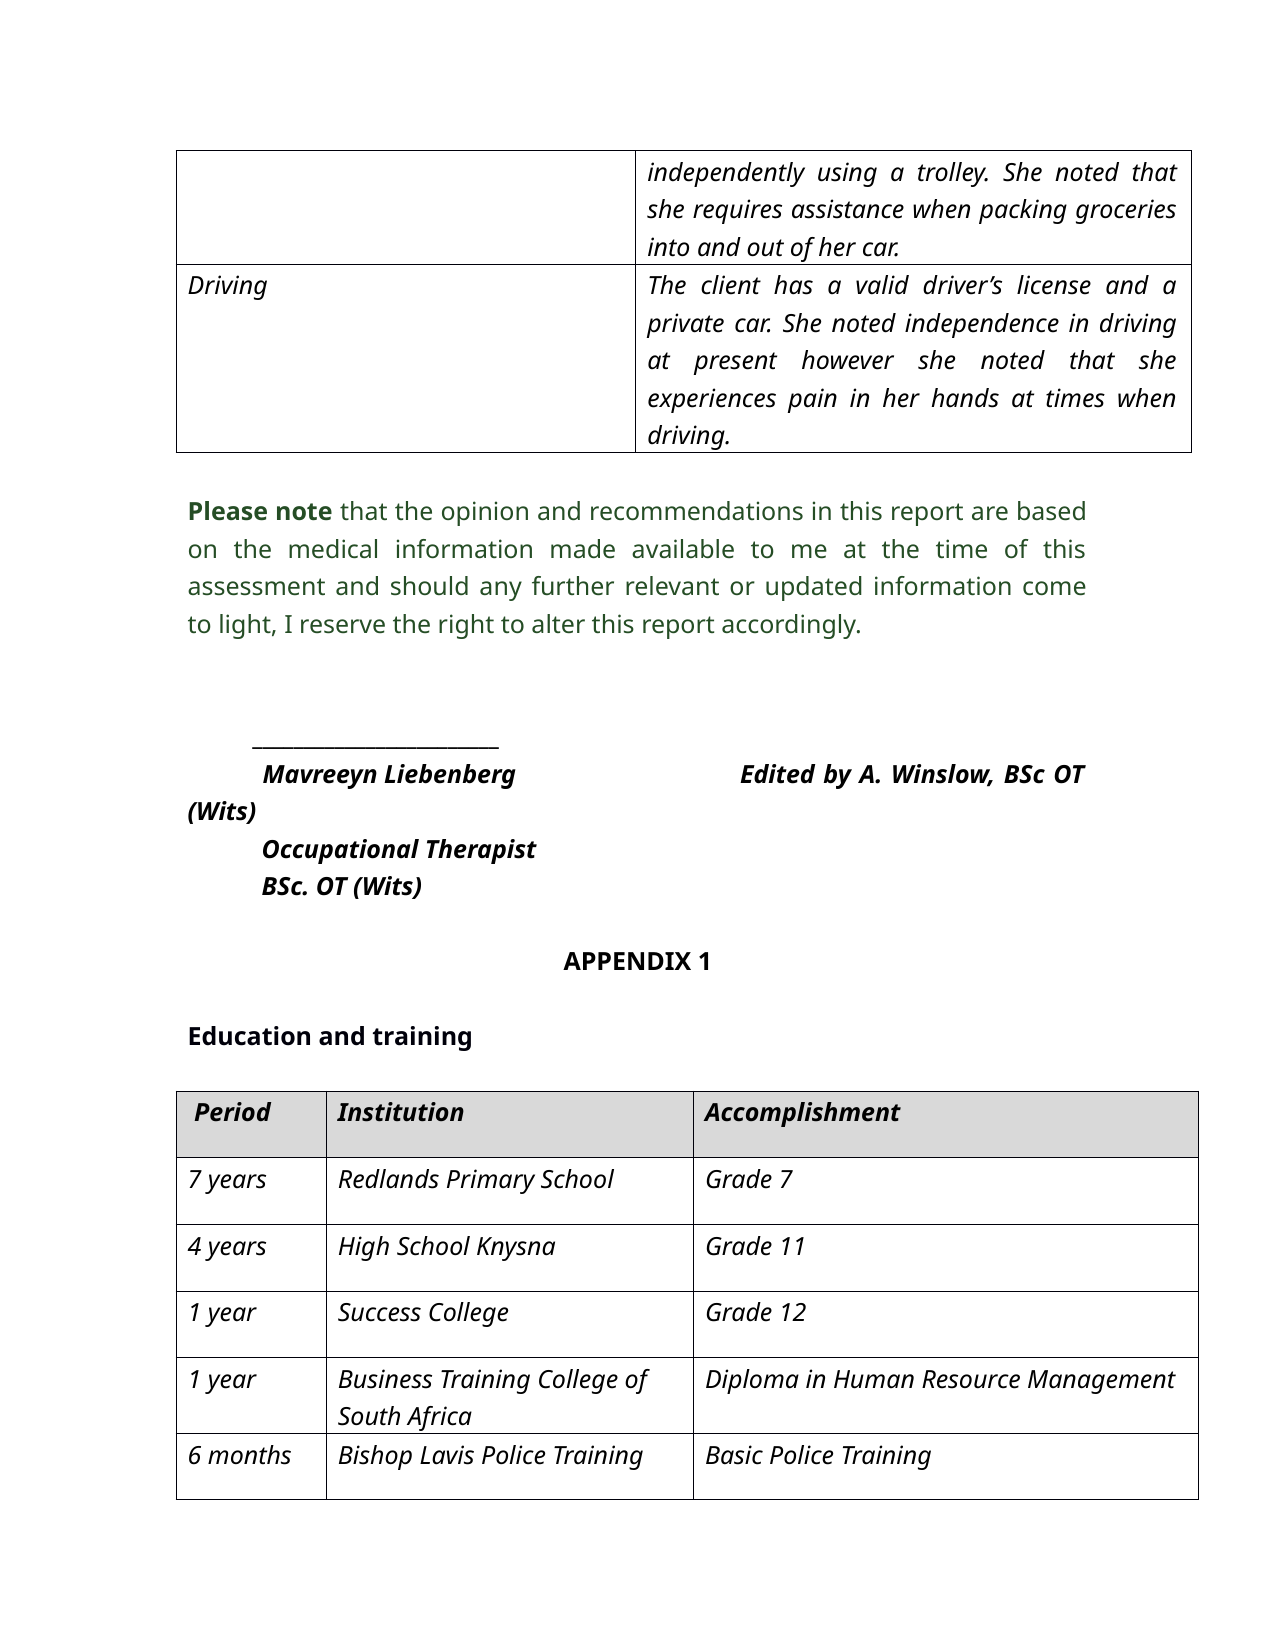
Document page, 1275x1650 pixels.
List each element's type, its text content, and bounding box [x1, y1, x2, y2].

table_cell Business Training College of South Africa [327, 1358, 693, 1433]
table_cell Basic Police Training [694, 1434, 1198, 1499]
table_cell [177, 151, 635, 263]
table_cell Redlands Primary School [327, 1158, 693, 1224]
table_cell 6 months [177, 1434, 326, 1499]
text Occupational Therapist [187, 828, 1087, 866]
table_header Institution [327, 1092, 693, 1157]
text BSc. OT (Wits) [187, 866, 1087, 903]
table_cell Grade 12 [694, 1292, 1198, 1357]
text APPENDIX 1 [187, 941, 1087, 978]
table_cell High School Knysna [327, 1225, 693, 1291]
table_cell independently using a trolley. She noted that she requires assistance when packing groceries into and out of her car. [636, 151, 1191, 263]
table_cell Grade 11 [694, 1225, 1198, 1291]
table_cell The client has a valid driver’s license and a private car. She noted independence in driving at present however she noted that she experiences pain in her hands at times when driving. [636, 265, 1191, 452]
table_cell 4 years [177, 1225, 326, 1291]
text Please note that the opinion and recommendations in this report are based on the medical information made available to me at the time of this assessment and should any further relevant or updated information come to light, I reserve the right to alter this report accordingly. [187, 491, 1087, 641]
table_cell 1 year [177, 1358, 326, 1433]
table_cell 1 year [177, 1292, 326, 1357]
table_cell Diploma in Human Resource Management [694, 1358, 1198, 1433]
table_cell Driving [177, 265, 635, 452]
table_cell 7 years [177, 1158, 326, 1224]
text Education and training [187, 1016, 1087, 1053]
table_cell Bishop Lavis Police Training [327, 1434, 693, 1499]
table_header Accomplishment [694, 1092, 1198, 1157]
text Mavreeyn Liebenberg Edited by A. Winslow, BSc OT (Wits) [187, 753, 1087, 828]
table_cell Success College [327, 1292, 693, 1357]
table_header Period [177, 1092, 326, 1157]
text ________________________ [187, 716, 1087, 753]
table_cell Grade 7 [694, 1158, 1198, 1224]
